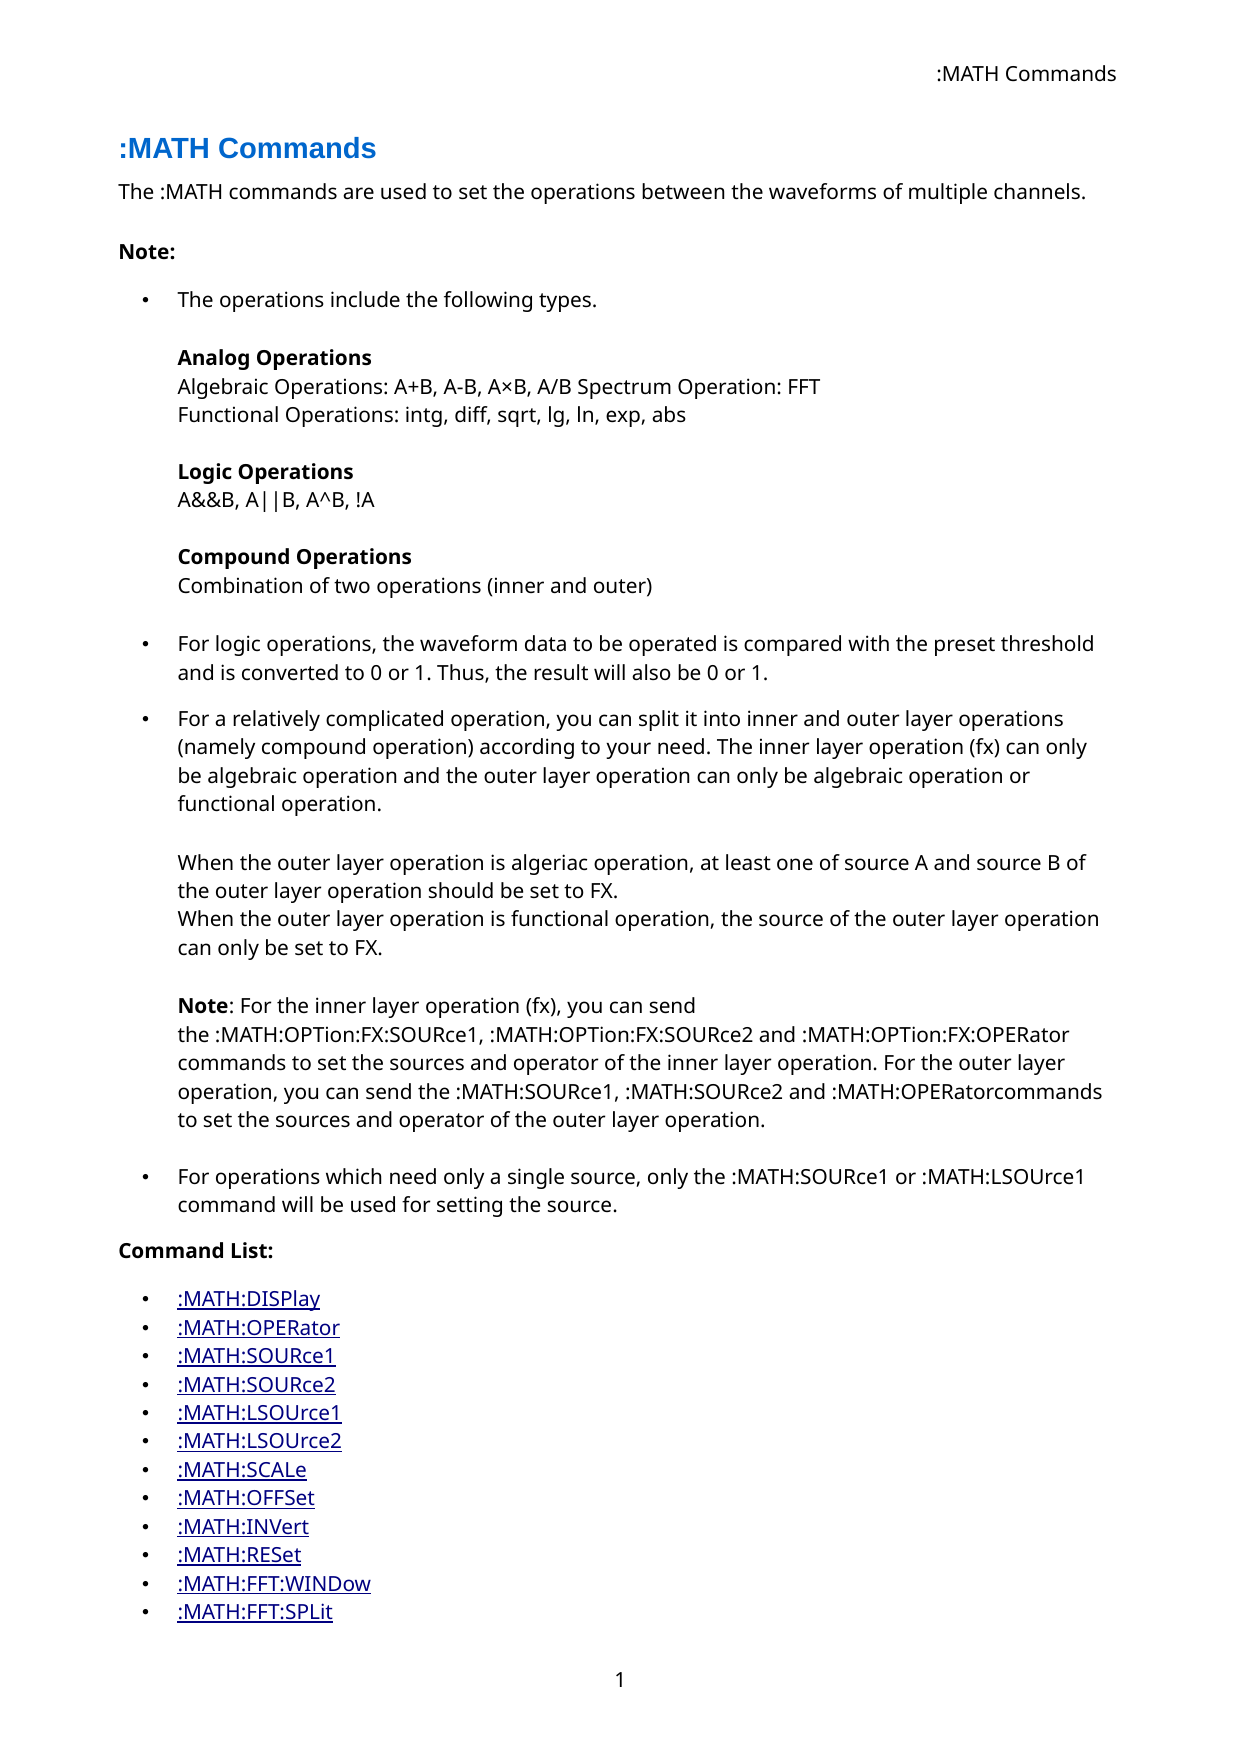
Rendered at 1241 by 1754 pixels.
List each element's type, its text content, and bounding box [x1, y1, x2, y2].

list :MATH:DISPlay [142, 1284, 1110, 1313]
text Note: [118, 237, 1117, 266]
list Logic Operations [177, 457, 1110, 486]
list :MATH:SOURce1 [142, 1341, 1110, 1370]
list :MATH:RESet [142, 1540, 1110, 1569]
list :MATH:SOURce2 [142, 1370, 1110, 1398]
list :MATH:OPERator [142, 1313, 1110, 1341]
list Compound Operations [177, 542, 1110, 571]
list :MATH:SCALe [142, 1455, 1110, 1483]
list Functional Operations: intg, diff, sqrt, lg, ln, exp, abs [177, 400, 1110, 429]
text Command List: [118, 1237, 1117, 1265]
list Analog Operations [177, 343, 1110, 372]
list The operations include the following types. [142, 285, 1110, 313]
list A&&B, A||B, A^B, !A [177, 486, 1110, 514]
list Combination of two operations (inner and outer) [177, 571, 1110, 599]
list Algebraic Operations: A+B, A-B, A×B, A/B Spectrum Operation: FFT [177, 372, 1110, 400]
list When the outer layer operation is functional operation, the source of the outer layer operation can only be set to FX. [177, 904, 1110, 961]
text The :MATH commands are used to set the operations between the waveforms of multiple channels. [118, 177, 1117, 206]
list For operations which need only a single source, only the :MATH:SOURce1 or :MATH:LSOUrce1 command will be used for setting the source. [142, 1162, 1110, 1219]
list When the outer layer operation is algeriac operation, at least one of source A and source B of the outer layer operation should be set to FX. [177, 848, 1110, 904]
list For logic operations, the waveform data to be operated is compared with the preset threshold and is converted to 0 or 1. Thus, the result will also be 0 or 1. [142, 629, 1110, 686]
list Note: For the inner layer operation (fx), you can send the :MATH:OPTion:FX:SOURce1, :MATH:OPTion:FX:SOURce2 and :MATH:OPTion:FX:OPERator commands to set the sources and operator of the inner layer operation. For the outer layer operation, you can send the :MATH:SOURce1, :MATH:SOURce2 and :MATH:OPERatorcommands to set the sources and operator of the outer layer operation. [177, 991, 1110, 1134]
list :MATH:FFT:SPLit [142, 1597, 1110, 1626]
list :MATH:OFFSet [142, 1483, 1110, 1512]
subtitle :MATH Commands [118, 131, 1122, 165]
list :MATH:FFT:WINDow [142, 1569, 1110, 1597]
list :MATH:INVert [142, 1512, 1110, 1540]
list :MATH:LSOUrce1 [142, 1398, 1110, 1427]
list For a relatively complicated operation, you can split it into inner and outer layer operations (namely compound operation) according to your need. The inner layer operation (fx) can only be algebraic operation and the outer layer operation can only be algebraic operation or functional operation. [142, 704, 1110, 818]
list :MATH:LSOUrce2 [142, 1427, 1110, 1455]
